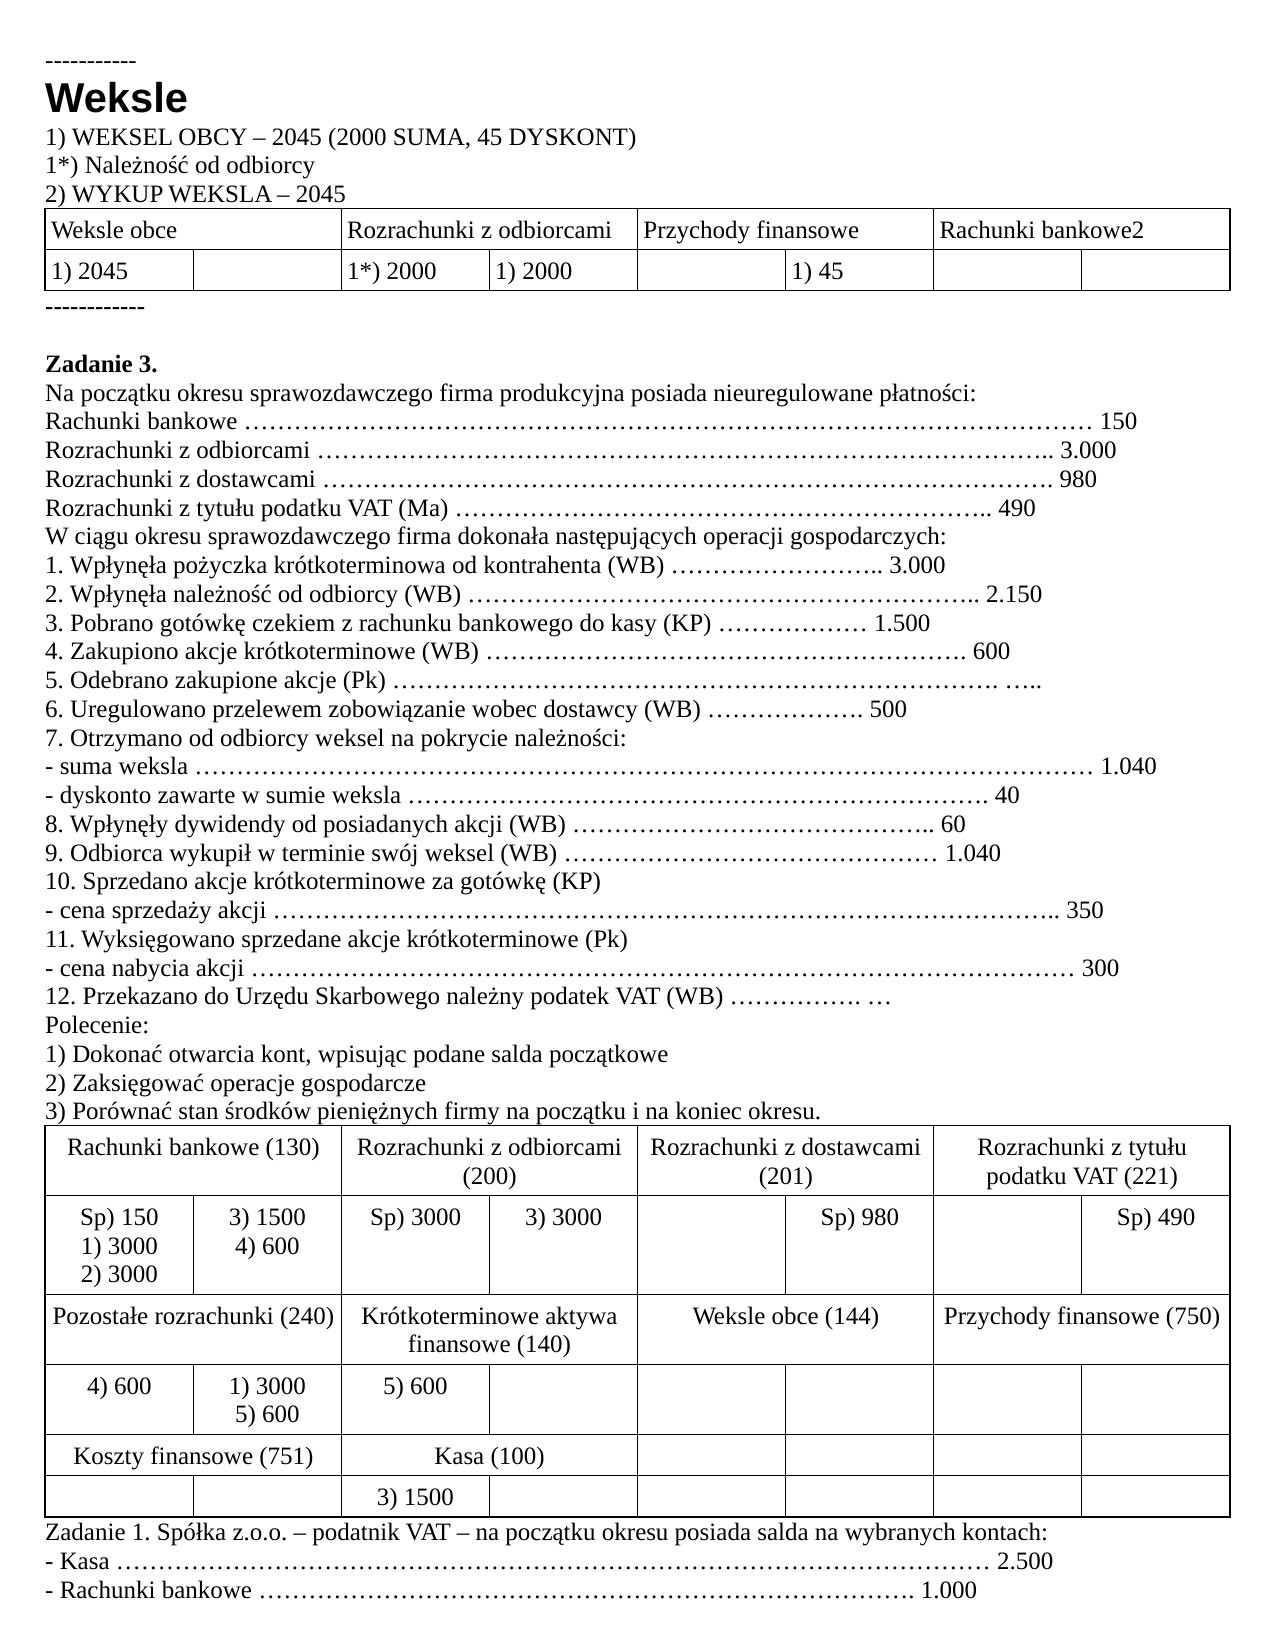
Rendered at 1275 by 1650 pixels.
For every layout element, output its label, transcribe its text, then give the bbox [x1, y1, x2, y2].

table_cell Koszty finansowe (751) [46, 1435, 341, 1475]
table_cell [786, 1365, 933, 1434]
text - cena sprzedaży akcji ………………………………………………………………………………….. 350 [45, 895, 1230, 924]
text 3. Pobrano gotówkę czekiem z rachunku bankowego do kasy (KP) ……………… 1.500 [45, 608, 1230, 636]
table_cell [1082, 1435, 1229, 1475]
text Rozrachunki z dostawcami ……………………………………………………………………………. 980 [45, 464, 1230, 493]
text 1. Wpłynęła pożyczka krótkoterminowa od kontrahenta (WB) …………………….. 3.000 [45, 550, 1230, 579]
table_cell [638, 1476, 785, 1516]
text 2. Wpłynęła należność od odbiorcy (WB) …………………………………………………….. 2.150 [45, 579, 1230, 608]
text Rozrachunki z tytułu podatku VAT (Ma) ……………………………………………………….. 490 [45, 493, 1230, 521]
table_cell [934, 1196, 1081, 1294]
table_cell Weksle obce (144) [638, 1295, 933, 1364]
table_header Rozrachunki z dostawcami (201) [638, 1126, 933, 1195]
table_cell 3) 3000 [490, 1196, 637, 1294]
text 1*) Należność od odbiorcy [45, 150, 1230, 179]
text Na początku okresu sprawozdawczego firma produkcyjna posiada nieuregulowane płatności: [45, 378, 1230, 406]
table_cell [1082, 1365, 1229, 1434]
text 1) Dokonać otwarcia kont, wpisując podane salda początkowe [45, 1039, 1230, 1068]
text ------------ [45, 291, 1230, 320]
text 5. Odebrano zakupione akcje (Pk) ………………………………………………………………. ….. [45, 665, 1230, 694]
text 8. Wpłynęły dywidendy od posiadanych akcji (WB) …………………………………….. 60 [45, 809, 1230, 838]
table_cell [638, 1365, 785, 1434]
text W ciągu okresu sprawozdawczego firma dokonała następujących operacji gospodarczych: [45, 521, 1230, 550]
table_cell 5) 600 [342, 1365, 489, 1434]
text - dyskonto zawarte w sumie weksla ……………………………………………………………. 40 [45, 780, 1230, 809]
table_cell [1082, 250, 1229, 290]
table_cell [934, 250, 1081, 290]
table_cell [934, 1365, 1081, 1434]
table_cell 3) 1500 [342, 1476, 489, 1516]
table_cell [46, 1476, 193, 1516]
table_cell 1) 2000 [490, 250, 637, 290]
text 11. Wyksięgowano sprzedane akcje krótkoterminowe (Pk) [45, 924, 1230, 953]
text 7. Otrzymano od odbiorcy weksel na pokrycie należności: [45, 723, 1230, 751]
text 12. Przekazano do Urzędu Skarbowego należny podatek VAT (WB) ……………. … [45, 981, 1230, 1010]
table_cell [194, 250, 341, 290]
table_header Rozrachunki z odbiorcami (200) [342, 1126, 637, 1195]
text 3) Porównać stan środków pieniężnych firmy na początku i na koniec okresu. [45, 1096, 1230, 1125]
table_cell [638, 1435, 785, 1475]
text Polecenie: [45, 1010, 1230, 1039]
subtitle Weksle [45, 74, 1230, 122]
table_header Przychody finansowe [638, 209, 933, 249]
table_cell [638, 250, 785, 290]
table_cell [934, 1476, 1081, 1516]
table_cell Sp) 490 [1082, 1196, 1229, 1294]
text 2) Zaksięgować operacje gospodarcze [45, 1068, 1230, 1096]
text - Kasa …………………………………………………………………………………………… 2.500 [45, 1546, 1230, 1575]
table_cell Krótkoterminowe aktywa finansowe (140) [342, 1295, 637, 1364]
text 4. Zakupiono akcje krótkoterminowe (WB) …………………………………………………. 600 [45, 636, 1230, 665]
table_cell Kasa (100) [342, 1435, 637, 1475]
table_header Rozrachunki z tytułu podatku VAT (221) [934, 1126, 1229, 1195]
table_cell Pozostałe rozrachunki (240) [46, 1295, 341, 1364]
text Rozrachunki z odbiorcami …………………………………………………………………………….. 3.000 [45, 435, 1230, 464]
table_cell Sp) 3000 [342, 1196, 489, 1294]
table_cell Sp) 980 [786, 1196, 933, 1294]
text Zadanie 1. Spółka z.o.o. – podatnik VAT – na początku okresu posiada salda na wybranych kontach: [45, 1518, 1230, 1546]
text ----------- [45, 45, 1230, 74]
text - Rachunki bankowe ……………………………………………………………………. 1.000 [45, 1575, 1230, 1604]
table_cell [1082, 1476, 1229, 1516]
table_cell Sp) 150 1) 3000 2) 3000 [46, 1196, 193, 1294]
table_cell [490, 1476, 637, 1516]
table_cell [638, 1196, 785, 1294]
table_header Weksle obce [46, 209, 341, 249]
table_header Rachunki bankowe2 [934, 209, 1229, 249]
table_cell [934, 1435, 1081, 1475]
table_cell [786, 1476, 933, 1516]
text Zadanie 3. [45, 349, 1230, 378]
text Rachunki bankowe ………………………………………………………………………………………… 150 [45, 406, 1230, 435]
table_cell 3) 1500 4) 600 [194, 1196, 341, 1294]
text - suma weksla ……………………………………………………………………………………………… 1.040 [45, 751, 1230, 780]
text - cena nabycia akcji ……………………………………………………………………………………… 300 [45, 953, 1230, 981]
table_cell 1) 2045 [46, 250, 193, 290]
table_cell [194, 1476, 341, 1516]
table_cell 1*) 2000 [342, 250, 489, 290]
table_cell [786, 1435, 933, 1475]
table_cell 4) 600 [46, 1365, 193, 1434]
text 2) WYKUP WEKSLA – 2045 [45, 179, 1230, 208]
table_cell 1) 45 [786, 250, 933, 290]
table_cell Przychody finansowe (750) [934, 1295, 1229, 1364]
table_cell 1) 3000 5) 600 [194, 1365, 341, 1434]
table_header Rozrachunki z odbiorcami [342, 209, 637, 249]
table_cell [490, 1365, 637, 1434]
text 9. Odbiorca wykupił w terminie swój weksel (WB) ……………………………………… 1.040 [45, 838, 1230, 866]
text 6. Uregulowano przelewem zobowiązanie wobec dostawcy (WB) ………………. 500 [45, 694, 1230, 723]
text 1) WEKSEL OBCY – 2045 (2000 SUMA, 45 DYSKONT) [45, 122, 1230, 150]
table_header Rachunki bankowe (130) [46, 1126, 341, 1195]
text 10. Sprzedano akcje krótkoterminowe za gotówkę (KP) [45, 866, 1230, 895]
